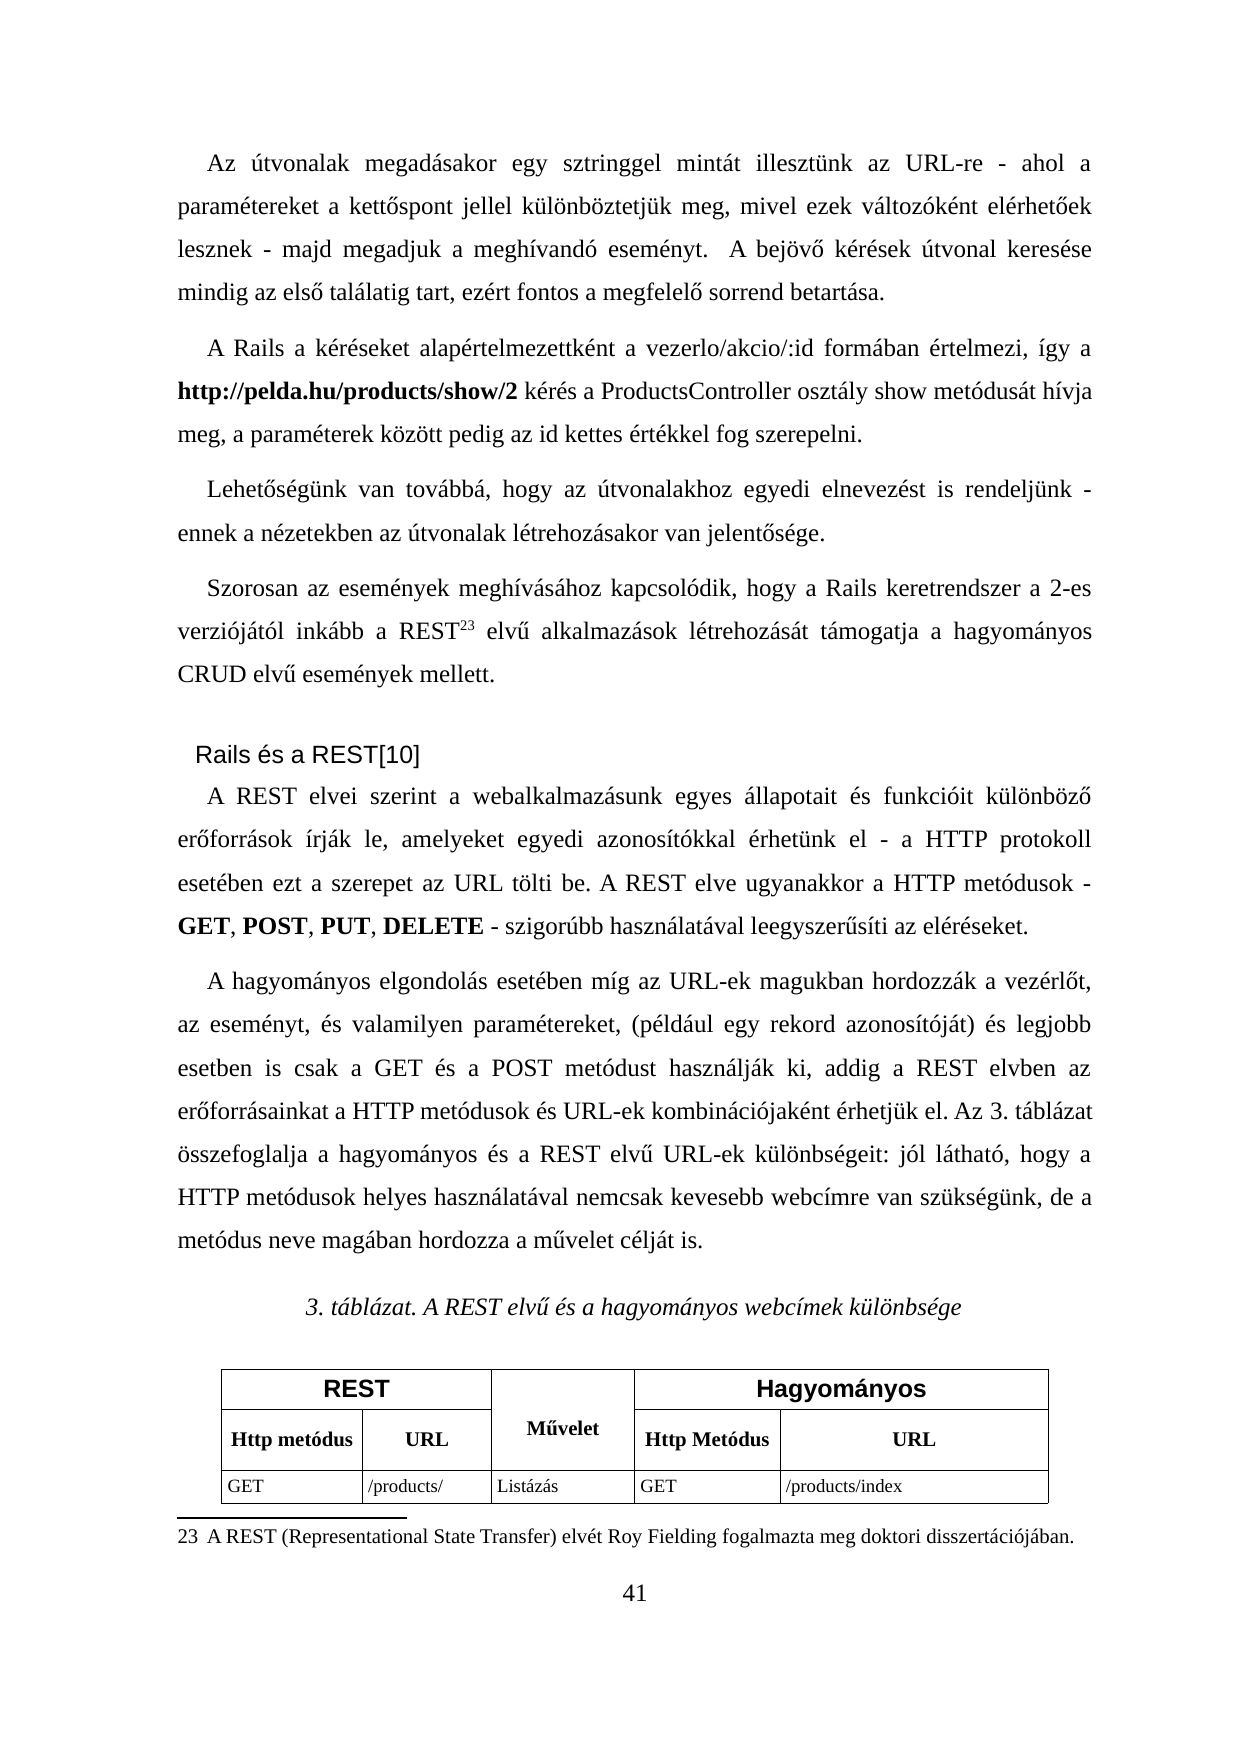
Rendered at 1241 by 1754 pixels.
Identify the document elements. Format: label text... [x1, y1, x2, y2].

text Szorosan az események meghívásához kapcsolódik, hogy a Rails keretrendszer a 2-es verziójától inkább a REST elvű alkalmazások létrehozását támogatja a hagyományos CRUD elvű események mellett. [177, 573, 1093, 688]
table_header Hagyományos [635, 1370, 1048, 1409]
table_cell GET [222, 1471, 362, 1503]
table_cell GET [635, 1471, 780, 1503]
table_cell URL [781, 1410, 1048, 1469]
text A REST (Representational State Transfer) elvét Roy Fielding fogalmazta meg doktori disszertációjában. [177, 1524, 1093, 1548]
text A Rails a kéréseket alapértelmezettként a vezerlo/akcio/:id formában értelmezi, így a http://pelda.hu/products/show/2 kérés a ProductsController osztály show metódusát hívja meg, a paraméterek között pedig az id kettes értékkel fog szerepelni. [177, 333, 1093, 448]
table_cell Listázás [492, 1471, 634, 1503]
table_header Művelet [492, 1370, 634, 1469]
text Az útvonalak megadásakor egy sztringgel mintát illesztünk az URL-re - ahol a paramétereket a kettőspont jellel különböztetjük meg, mivel ezek változóként elérhetőek lesznek - majd megadjuk a meghívandó eseményt. A bejövő kérések útvonal keresése mindig az első találatig tart, ezért fontos a megfelelő sorrend betartása. [177, 148, 1093, 306]
table_cell /products/index [781, 1471, 1048, 1503]
text Lehetőségünk van továbbá, hogy az útvonalakhoz egyedi elnevezést is rendeljünk - ennek a nézetekben az útvonalak létrehozásakor van jelentősége. [177, 474, 1093, 546]
text A hagyományos elgondolás esetében míg az URL-ek magukban hordozzák a vezérlőt, az eseményt, és valamilyen paramétereket, (például egy rekord azonosítóját) és legjobb esetben is csak a GET és a POST metódust használják ki, addig a REST elvben az erőforrásainkat a HTTP metódusok és URL-ek kombinációjaként érhetjük el. Az 3. táblázat összefoglalja a hagyományos és a REST elvű URL-ek különbségeit: jól látható, hogy a HTTP metódusok helyes használatával nemcsak kevesebb webcímre van szükségünk, de a metódus neve magában hordozza a művelet célját is. [177, 966, 1093, 1254]
subtitle Rails és a REST[10] [195, 740, 1093, 769]
table_cell Http metódus [222, 1410, 362, 1469]
table_cell /products/ [363, 1471, 491, 1503]
table_cell Http Metódus [635, 1410, 780, 1469]
text A REST elvei szerint a webalkalmazásunk egyes állapotait és funkcióit különböző erőforrások írják le, amelyeket egyedi azonosítókkal érhetünk el - a HTTP protokoll esetében ezt a szerepet az URL tölti be. A REST elve ugyanakkor a HTTP metódusok - GET, POST, PUT, DELETE - szigorúbb használatával leegyszerűsíti az eléréseket. [177, 781, 1093, 939]
text 3. táblázat. A REST elvű és a hagyományos webcímek különbsége [177, 1292, 1093, 1321]
table_header REST [222, 1370, 491, 1409]
table_cell URL [363, 1410, 491, 1469]
